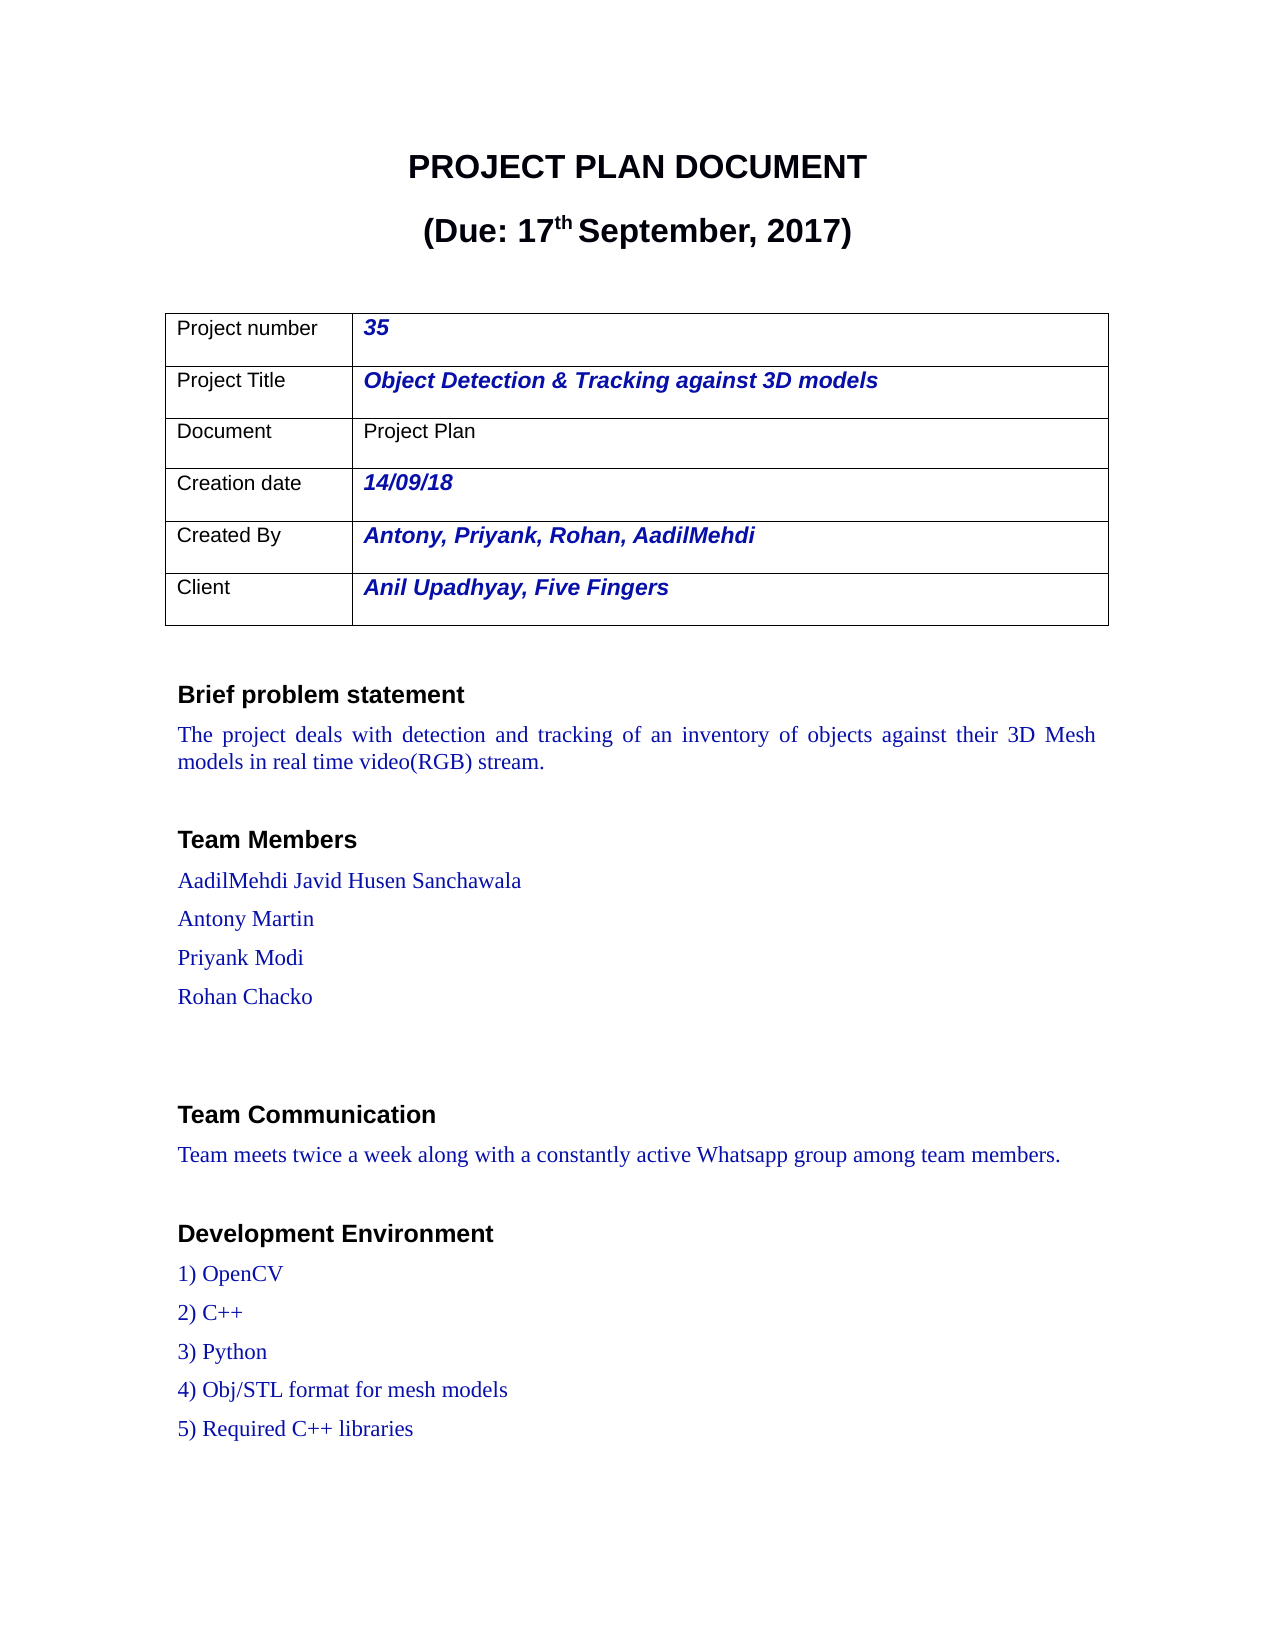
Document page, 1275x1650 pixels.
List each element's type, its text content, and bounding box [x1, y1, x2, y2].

subtitle Team Communication [177, 1100, 1098, 1128]
table_cell Object Detection & Tracking against 3D models [353, 367, 1108, 418]
table_cell 14/09/18 [353, 469, 1108, 521]
table_cell Anil Upadhyay, Five Fingers [353, 574, 1108, 625]
table_cell Project Title [166, 367, 352, 418]
table_cell Creation date [166, 469, 352, 521]
text Team meets twice a week along with a constantly active Whatsapp group among team members. [177, 1141, 1098, 1167]
table_cell Antony, Priyank, Rohan, AadilMehdi [353, 522, 1108, 573]
table_header Project number [166, 314, 352, 366]
text Priyank Modi [177, 944, 1098, 971]
subtitle Brief problem statement [177, 680, 1098, 709]
subtitle Development Environment [177, 1219, 1098, 1247]
table_cell Client [166, 574, 352, 625]
text PROJECT PLAN DOCUMENT [177, 148, 1098, 186]
text AadilMehdi Javid Husen Sanchawala [177, 867, 1098, 893]
text Rohan Chacko [177, 983, 1098, 1009]
text 4) Obj/STL format for mesh models [177, 1377, 1098, 1403]
table_header 35 [353, 314, 1108, 366]
table_cell Created By [166, 522, 352, 573]
text 2) C++ [177, 1299, 1098, 1325]
text 1) OpenCV [177, 1260, 1098, 1286]
table_cell Document [166, 419, 352, 468]
text (Due: 17th September, 2017) [177, 211, 1098, 249]
subtitle Team Members [177, 825, 1098, 854]
text 3) Python [177, 1338, 1098, 1364]
table_cell Project Plan [353, 419, 1108, 468]
text Antony Martin [177, 906, 1098, 932]
subtitle The project deals with detection and tracking of an inventory of objects against their 3D Mesh models in real time video(RGB) stream. [177, 721, 1098, 774]
text 5) Required C++ libraries [177, 1415, 1098, 1442]
